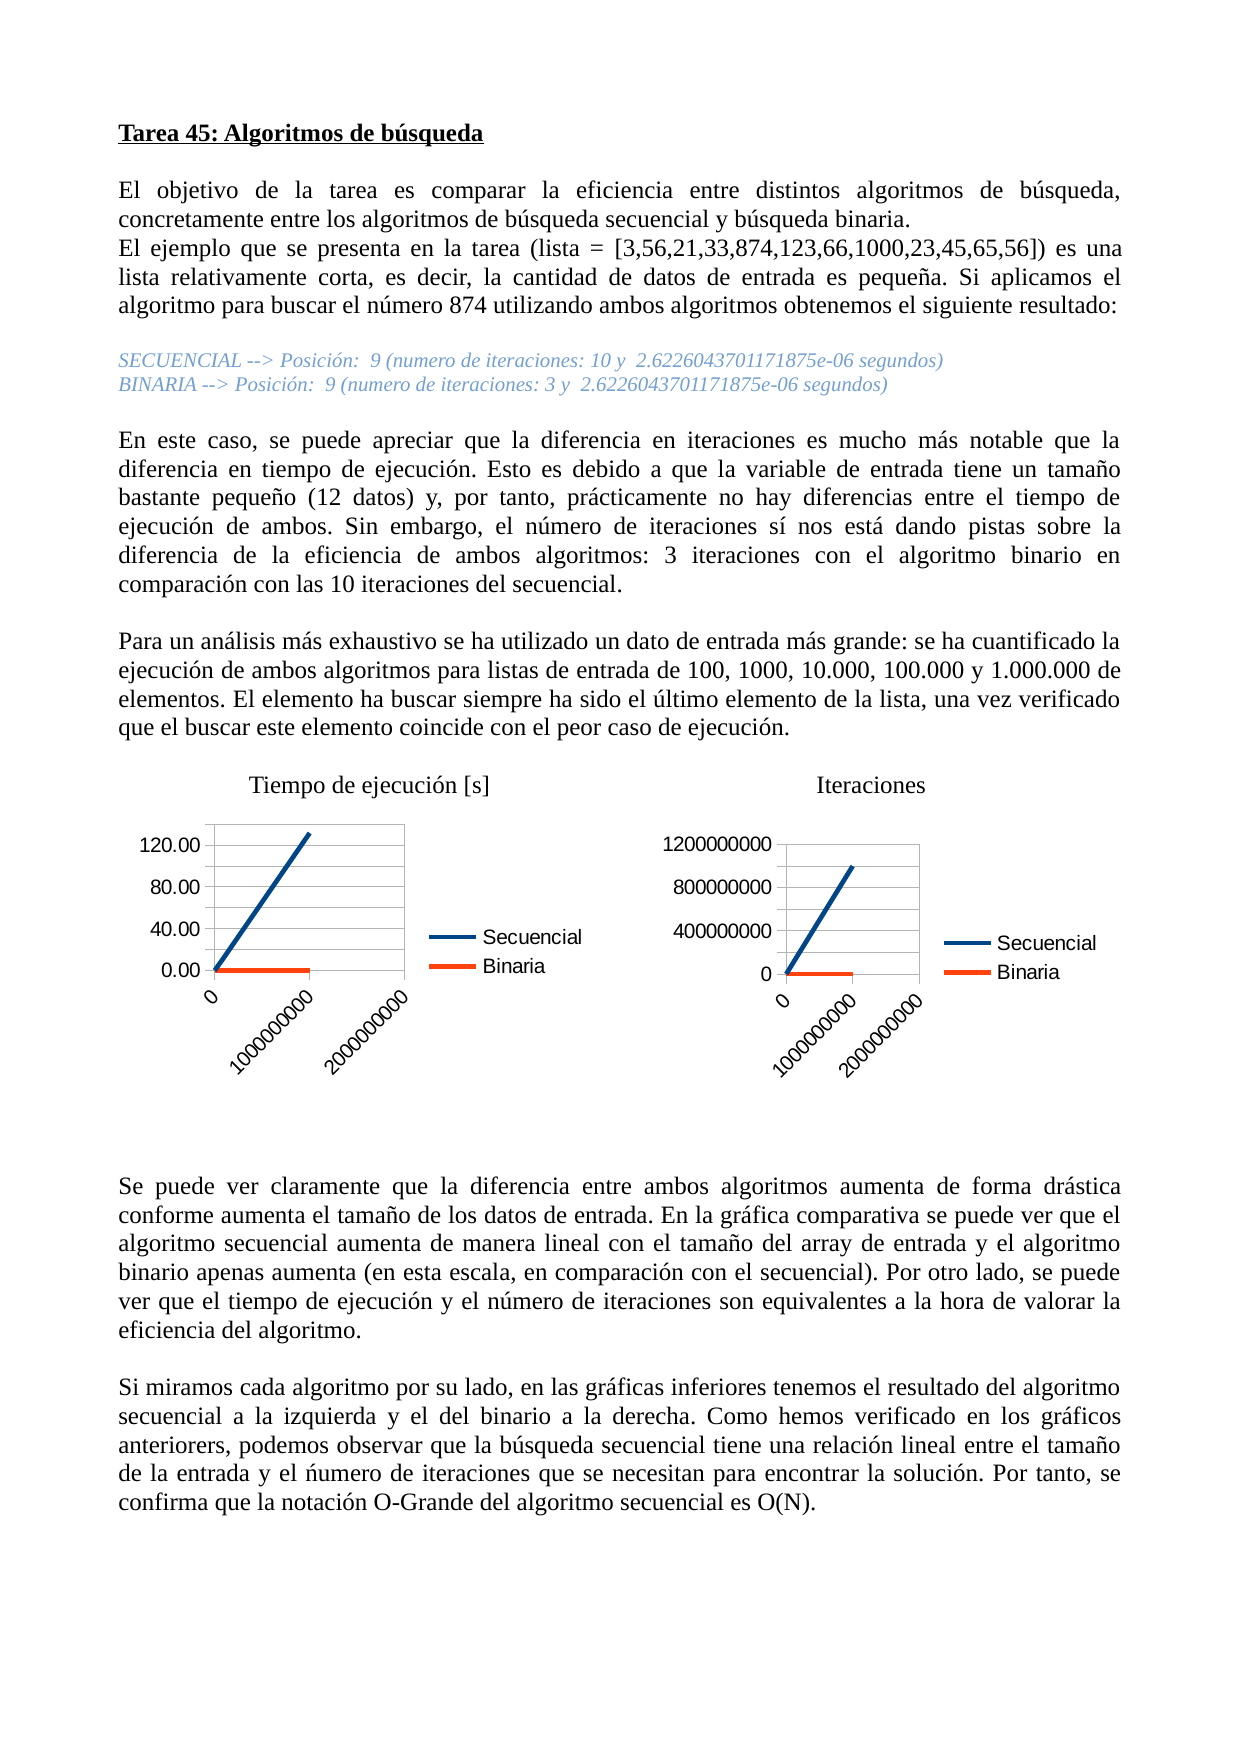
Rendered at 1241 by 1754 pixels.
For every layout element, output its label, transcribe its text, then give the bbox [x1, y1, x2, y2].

text BINARIA --> Posición: 9 (numero de iteraciones: 3 y 2.6226043701171875e-06 segundos) [118, 372, 1122, 396]
text Se puede ver claramente que la diferencia entre ambos algoritmos aumenta de forma drástica conforme aumenta el tamaño de los datos de entrada. En la gráfica comparativa se puede ver que el algoritmo secuencial aumenta de manera lineal con el tamaño del array de entrada y el algoritmo binario apenas aumenta (en esta escala, en comparación con el secuencial). Por otro lado, se puede ver que el tiempo de ejecución y el número de iteraciones son equivalentes a la hora de valorar la eficiencia del algoritmo. [118, 1171, 1122, 1343]
text Tarea 45: Algoritmos de búsqueda [118, 118, 1122, 147]
table_cell [620, 799, 1122, 1142]
table_header Tiempo de ejecución [s] [118, 770, 620, 799]
text SECUENCIAL --> Posición: 9 (numero de iteraciones: 10 y 2.6226043701171875e-06 segundos) [118, 348, 1122, 372]
text Para un análisis más exhaustivo se ha utilizado un dato de entrada más grande: se ha cuantificado la ejecución de ambos algoritmos para listas de entrada de 100, 1000, 10.000, 100.000 y 1.000.000 de elementos. El elemento ha buscar siempre ha sido el último elemento de la lista, una vez verificado que el buscar este elemento coincide con el peor caso de ejecución. [118, 626, 1122, 741]
table_header Iteraciones [620, 770, 1122, 799]
text Si miramos cada algoritmo por su lado, en las gráficas inferiores tenemos el resultado del algoritmo secuencial a la izquierda y el del binario a la derecha. Como hemos verificado en los gráficos anteriorers, podemos observar que la búsqueda secuencial tiene una relación lineal entre el tamaño de la entrada y el ńumero de iteraciones que se necesitan para encontrar la solución. Por tanto, se confirma que la notación O-Grande del algoritmo secuencial es O(N). [118, 1372, 1122, 1516]
table_cell [118, 799, 620, 1142]
text El ejemplo que se presenta en la tarea (lista = [3,56,21,33,874,123,66,1000,23,45,65,56]) es una lista relativamente corta, es decir, la cantidad de datos de entrada es pequeña. Si aplicamos el algoritmo para buscar el número 874 utilizando ambos algoritmos obtenemos el siguiente resultado: [118, 233, 1122, 319]
text En este caso, se puede apreciar que la diferencia en iteraciones es mucho más notable que la diferencia en tiempo de ejecución. Esto es debido a que la variable de entrada tiene un tamaño bastante pequeño (12 datos) y, por tanto, prácticamente no hay diferencias entre el tiempo de ejecución de ambos. Sin embargo, el número de iteraciones sí nos está dando pistas sobre la diferencia de la eficiencia de ambos algoritmos: 3 iteraciones con el algoritmo binario en comparación con las 10 iteraciones del secuencial. [118, 425, 1122, 597]
text El objetivo de la tarea es comparar la eficiencia entre distintos algoritmos de búsqueda, concretamente entre los algoritmos de búsqueda secuencial y búsqueda binaria. [118, 176, 1122, 233]
